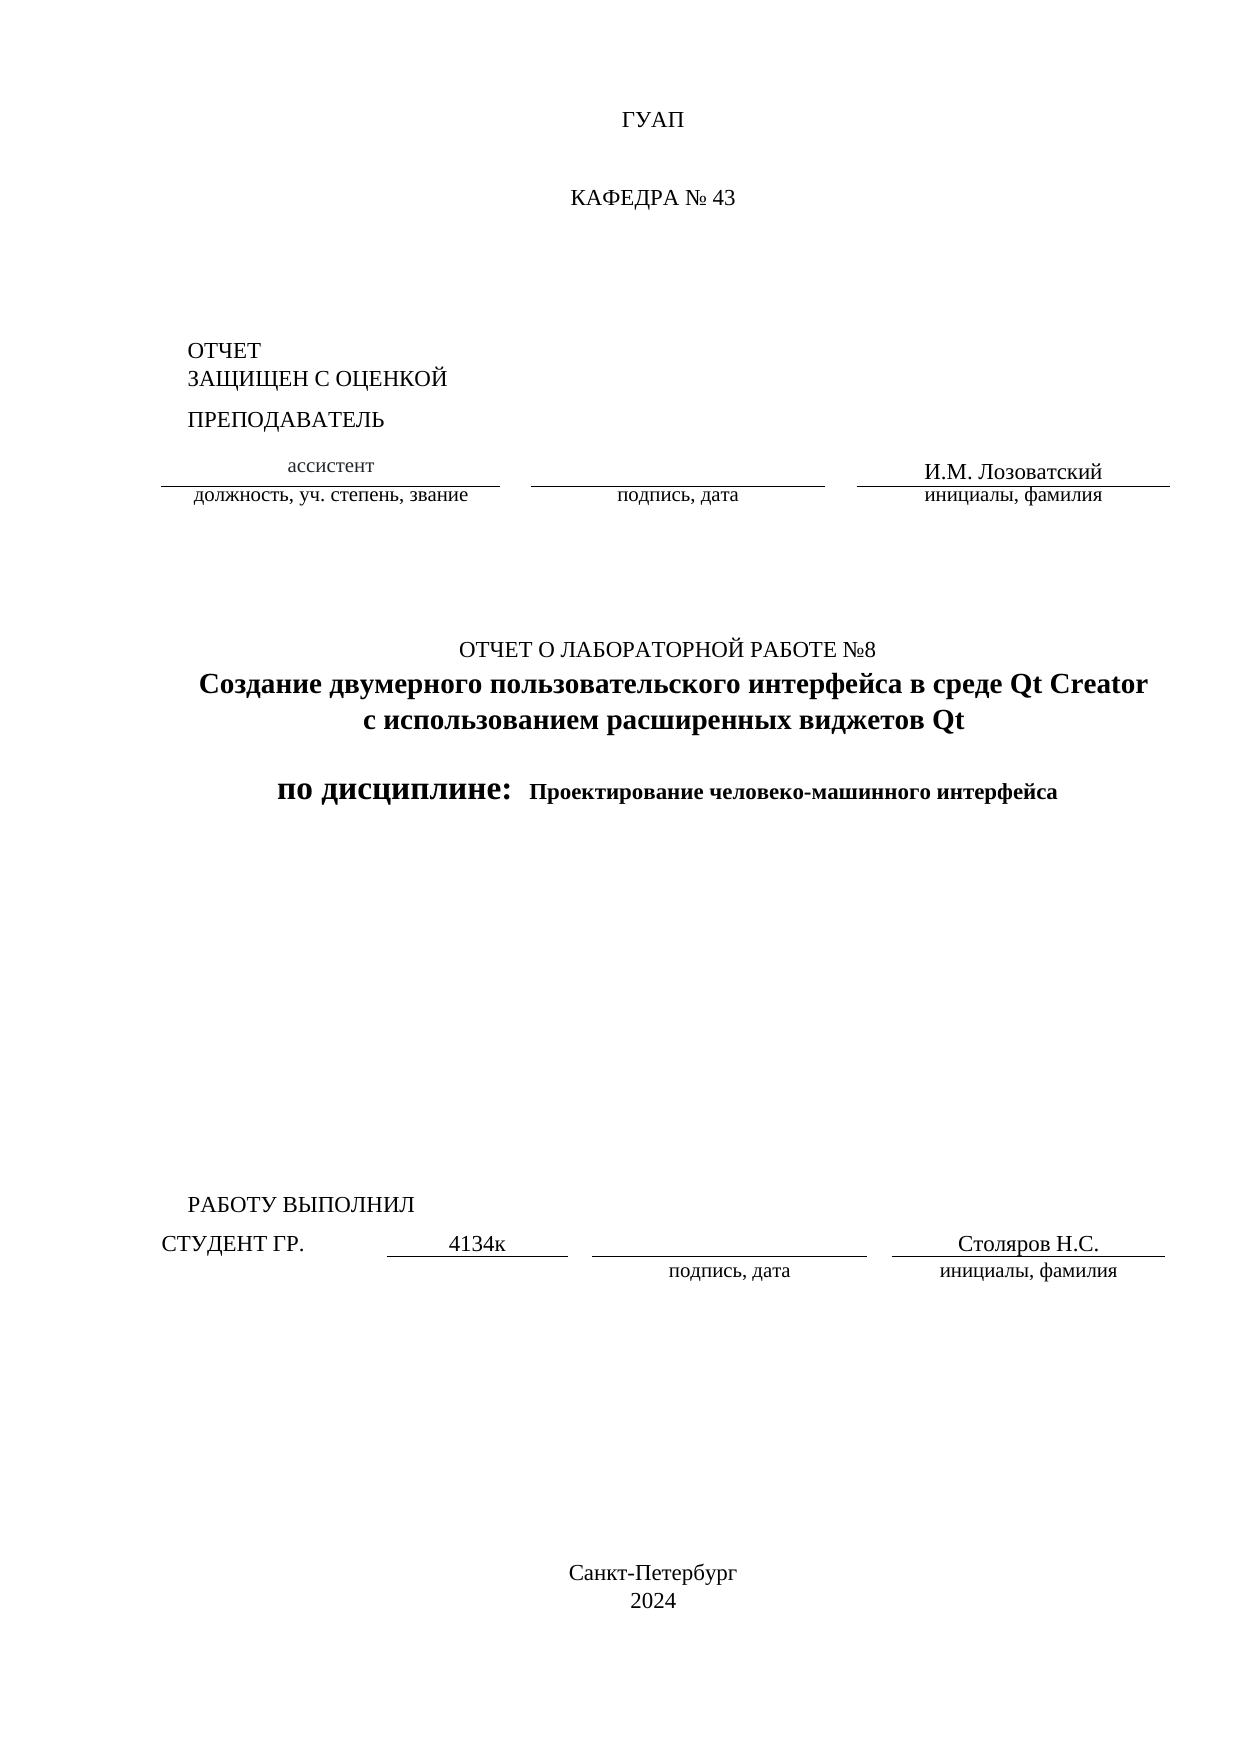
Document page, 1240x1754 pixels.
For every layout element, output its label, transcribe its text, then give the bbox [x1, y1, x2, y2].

text 2024 [187, 1587, 1118, 1613]
text ОТЧЕТ ЗАЩИЩЕН С ОЦЕНКОЙ [187, 337, 1118, 391]
table_header [500, 445, 531, 486]
text ГУАП [187, 106, 1118, 132]
text ПРЕПОДАВАТЕЛЬ [187, 406, 1118, 432]
table_header И.М. Лозоватский [857, 445, 1170, 486]
text РАБОТУ ВЫПОЛНИЛ [187, 1191, 1118, 1217]
table_cell инициалы, фамилия [857, 487, 1170, 506]
table_header [867, 1218, 892, 1256]
table_cell [169, 929, 1165, 990]
table_cell подпись, дата [592, 1257, 867, 1284]
table_cell [387, 1257, 567, 1284]
table_header [592, 1218, 867, 1256]
table_cell по дисциплине: Проектирование человеко-машинного интерфейса [169, 768, 1165, 929]
table_cell [568, 1256, 592, 1284]
table_cell [169, 990, 1165, 1016]
table_header СТУДЕНТ ГР. [161, 1218, 387, 1256]
table_header Столяров Н.С. [892, 1218, 1165, 1256]
text КАФЕДРА № 43 [187, 184, 1118, 210]
table_header ОТЧЕТ О ЛАБОРАТОРНОЙ РАБОТЕ №8 Создание двумерного пользовательского интерфейса в среде Qt Creator с использованием расширенных виджетов Qt [169, 536, 1165, 768]
table_cell должность, уч. степень, звание [161, 487, 500, 506]
table_cell [500, 486, 531, 506]
table_header [568, 1218, 592, 1256]
text Санкт-Петербург [187, 1559, 1118, 1585]
table_cell [867, 1256, 892, 1284]
table_cell инициалы, фамилия [892, 1257, 1165, 1284]
table_cell [825, 486, 857, 506]
table_header ассистент [161, 445, 500, 486]
table_cell подпись, дата [531, 487, 825, 506]
table_header [531, 445, 825, 486]
table_cell [161, 1256, 387, 1284]
table_header 4134к [387, 1218, 567, 1256]
table_header [825, 445, 857, 486]
